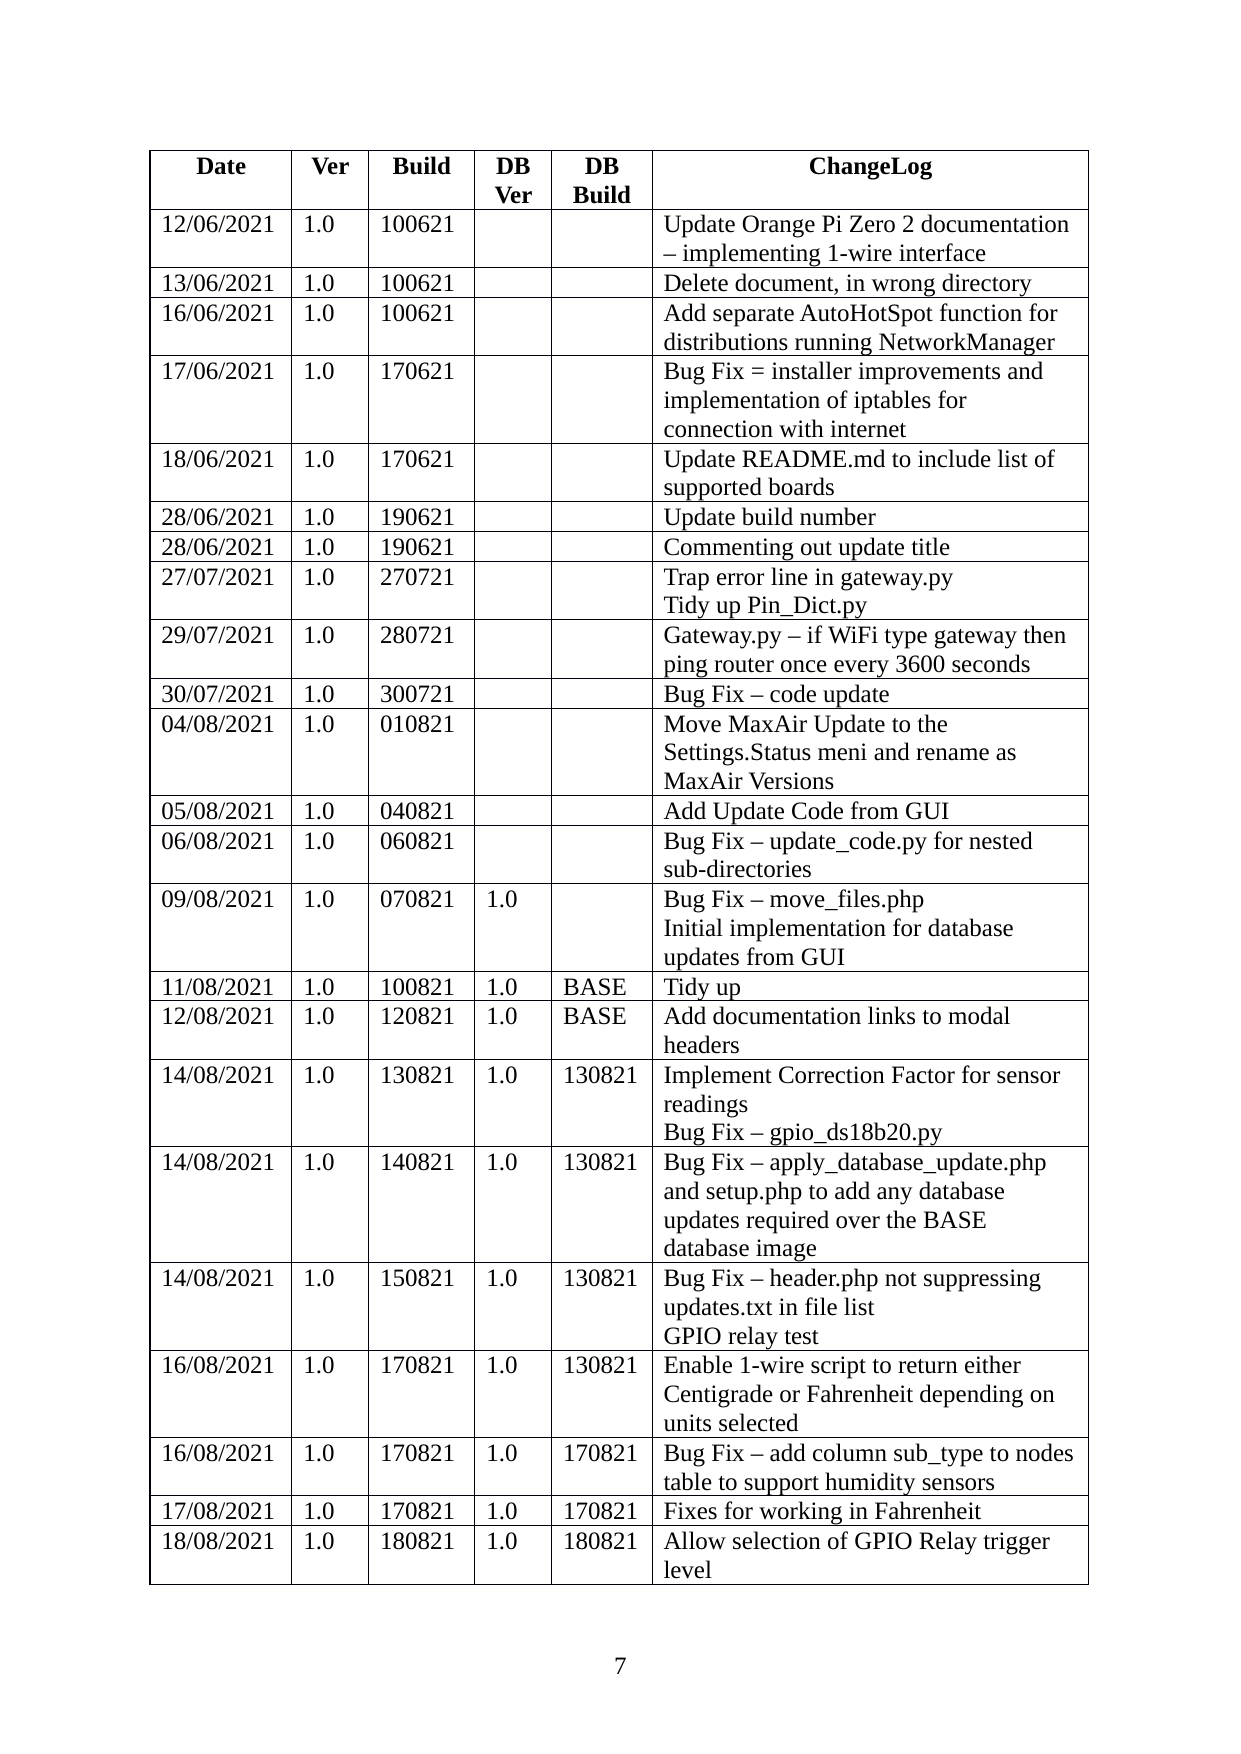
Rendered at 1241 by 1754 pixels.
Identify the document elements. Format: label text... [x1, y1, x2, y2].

table_cell 040821 [369, 796, 474, 825]
table_cell 060821 [369, 826, 474, 883]
table_cell 1.0 [475, 1147, 551, 1262]
table_cell [475, 298, 551, 355]
table_cell 1.0 [475, 972, 551, 1000]
table_cell 1.0 [292, 679, 368, 708]
table_cell 1.0 [475, 1001, 551, 1059]
table_cell 280721 [369, 620, 474, 678]
table_cell Tidy up [653, 972, 1088, 1000]
table_cell 18/06/2021 [151, 444, 291, 501]
table_cell 180821 [369, 1526, 474, 1584]
table_cell [552, 532, 652, 561]
table_cell 270721 [369, 562, 474, 619]
table_cell 100621 [369, 298, 474, 355]
table_cell 170821 [552, 1438, 652, 1495]
table_cell [552, 796, 652, 825]
table_cell 190621 [369, 532, 474, 561]
table_cell Implement Correction Factor for sensor readings Bug Fix – gpio_ds18b20.py [653, 1060, 1088, 1146]
table_cell Bug Fix – add column sub_type to nodes table to support humidity sensors [653, 1438, 1088, 1495]
table_header DB Build [552, 151, 652, 208]
table_cell 27/07/2021 [151, 562, 291, 619]
table_cell 010821 [369, 709, 474, 795]
table_cell 16/08/2021 [151, 1351, 291, 1437]
table_cell Allow selection of GPIO Relay trigger level [653, 1526, 1088, 1584]
table_cell Bug Fix – header.php not suppressing updates.txt in file list GPIO relay test [653, 1263, 1088, 1349]
table_cell Commenting out update title [653, 532, 1088, 561]
table_cell Fixes for working in Fahrenheit [653, 1496, 1088, 1525]
table_cell 100821 [369, 972, 474, 1000]
table_cell 14/08/2021 [151, 1147, 291, 1262]
table_cell [475, 826, 551, 883]
table_cell 1.0 [292, 502, 368, 531]
table_cell 300721 [369, 679, 474, 708]
table_cell 130821 [552, 1147, 652, 1262]
table_cell [552, 679, 652, 708]
table_cell [552, 826, 652, 883]
table_cell [552, 709, 652, 795]
table_cell Trap error line in gateway.py Tidy up Pin_Dict.py [653, 562, 1088, 619]
table_cell 1.0 [292, 1060, 368, 1146]
table_cell Bug Fix = installer improvements and implementation of iptables for connection with internet [653, 356, 1088, 443]
table_cell 1.0 [475, 1496, 551, 1525]
table_cell [552, 562, 652, 619]
table_cell 170821 [552, 1496, 652, 1525]
table_cell [475, 562, 551, 619]
table_header DB Ver [475, 151, 551, 208]
table_cell 150821 [369, 1263, 474, 1349]
table_cell 1.0 [292, 1263, 368, 1349]
table_cell [552, 268, 652, 297]
table_cell 100621 [369, 268, 474, 297]
table_cell 070821 [369, 884, 474, 971]
table_header Date [151, 151, 291, 208]
table_cell 04/08/2021 [151, 709, 291, 795]
table_cell [475, 210, 551, 267]
table_cell 140821 [369, 1147, 474, 1262]
table_cell 1.0 [475, 1526, 551, 1584]
table_cell 170821 [369, 1438, 474, 1495]
table_cell Bug Fix – apply_database_update.php and setup.php to add any database updates required over the BASE database image [653, 1147, 1088, 1262]
table_cell [552, 502, 652, 531]
table_cell Update Orange Pi Zero 2 documentation – implementing 1-wire interface [653, 210, 1088, 267]
table_cell Add documentation links to modal headers [653, 1001, 1088, 1059]
table_cell 17/06/2021 [151, 356, 291, 443]
table_cell 16/08/2021 [151, 1438, 291, 1495]
table_cell [552, 620, 652, 678]
table_cell ­28/06/2021 [151, 502, 291, 531]
table_cell 16/06/2021 [151, 298, 291, 355]
table_cell 1.0 [475, 1060, 551, 1146]
table_cell 1.0 [292, 1147, 368, 1262]
table_cell 1.0 [292, 884, 368, 971]
table_cell 1.0 [292, 1351, 368, 1437]
table_cell 1.0 [292, 298, 368, 355]
table_cell 05/08/2021 [151, 796, 291, 825]
table_cell Enable 1-wire script to return either Centigrade or Fahrenheit depending on units selected [653, 1351, 1088, 1437]
table_cell 1.0 [292, 620, 368, 678]
table_cell 17/08/2021 [151, 1496, 291, 1525]
table_cell 170821 [369, 1351, 474, 1437]
table_cell [552, 884, 652, 971]
table_cell BASE [552, 1001, 652, 1059]
table_cell Bug Fix – move_files.php Initial implementation for database updates from GUI [653, 884, 1088, 971]
table_cell 1.0 [292, 826, 368, 883]
table_cell 1.0 [292, 1496, 368, 1525]
table_cell [475, 444, 551, 501]
table_cell 170621 [369, 444, 474, 501]
table_header Ver [292, 151, 368, 208]
table_cell 14/08/2021 [151, 1263, 291, 1349]
table_cell 29/07/2021 [151, 620, 291, 678]
table_cell 12/06/2021 [151, 210, 291, 267]
table_cell 13/06/2021 [151, 268, 291, 297]
table_header ChangeLog [653, 151, 1088, 208]
table_cell 170821 [369, 1496, 474, 1525]
table_cell Gateway.py – if WiFi type gateway then ping router once every 3600 seconds [653, 620, 1088, 678]
table_cell 1.0 [292, 532, 368, 561]
table_cell [552, 210, 652, 267]
table_cell Add separate AutoHotSpot function for distributions running NetworkManager [653, 298, 1088, 355]
table_cell 120821 [369, 1001, 474, 1059]
table_cell Update README.md to include list of supported boards [653, 444, 1088, 501]
table_cell Delete document, in wrong directory [653, 268, 1088, 297]
table_cell 1.0 [292, 972, 368, 1000]
table_cell 130821 [552, 1060, 652, 1146]
table_cell 100621 [369, 210, 474, 267]
table_cell 1.0 [292, 796, 368, 825]
table_cell 09/08/2021 [151, 884, 291, 971]
table_cell 170621 [369, 356, 474, 443]
table_cell 130821 [552, 1263, 652, 1349]
table_cell 1.0 [292, 709, 368, 795]
table_cell [552, 356, 652, 443]
table_cell [552, 298, 652, 355]
table_cell 1.0 [292, 268, 368, 297]
table_cell 11/08/2021 [151, 972, 291, 1000]
table_cell [475, 709, 551, 795]
table_cell 130821 [369, 1060, 474, 1146]
table_cell Move MaxAir Update to the Settings.Status meni and rename as MaxAir Versions [653, 709, 1088, 795]
table_cell 1.0 [292, 1001, 368, 1059]
table_cell Bug Fix – code update [653, 679, 1088, 708]
table_cell 28/06/2021 [151, 532, 291, 561]
table_cell [475, 679, 551, 708]
table_cell [475, 532, 551, 561]
table_cell [475, 796, 551, 825]
table_cell BASE [552, 972, 652, 1000]
table_cell 1.0 [292, 356, 368, 443]
table_cell 1.0 [292, 210, 368, 267]
table_cell 06/08/2021 [151, 826, 291, 883]
table_cell Bug Fix – update_code.py for nested sub-directories [653, 826, 1088, 883]
table_cell 1.0 [475, 1263, 551, 1349]
table_cell [475, 620, 551, 678]
table_cell 14/08/2021 [151, 1060, 291, 1146]
table_cell 1.0 [292, 562, 368, 619]
table_cell 1.0 [475, 1438, 551, 1495]
table_cell 180821 [552, 1526, 652, 1584]
table_cell [552, 444, 652, 501]
table_cell 1.0 [475, 1351, 551, 1437]
table_cell [475, 268, 551, 297]
table_cell 30/07/2021 [151, 679, 291, 708]
table_cell 190621 [369, 502, 474, 531]
table_cell 1.0 [475, 884, 551, 971]
table_cell 1.0 [292, 444, 368, 501]
table_cell 1.0 [292, 1438, 368, 1495]
table_cell Update build number [653, 502, 1088, 531]
table_cell 130821 [552, 1351, 652, 1437]
table_cell [475, 356, 551, 443]
table_cell 12/08/2021 [151, 1001, 291, 1059]
table_cell 18/08/2021 [151, 1526, 291, 1584]
table_cell 1.0 [292, 1526, 368, 1584]
table_cell Add Update Code from GUI [653, 796, 1088, 825]
table_header Build [369, 151, 474, 208]
table_cell [475, 502, 551, 531]
